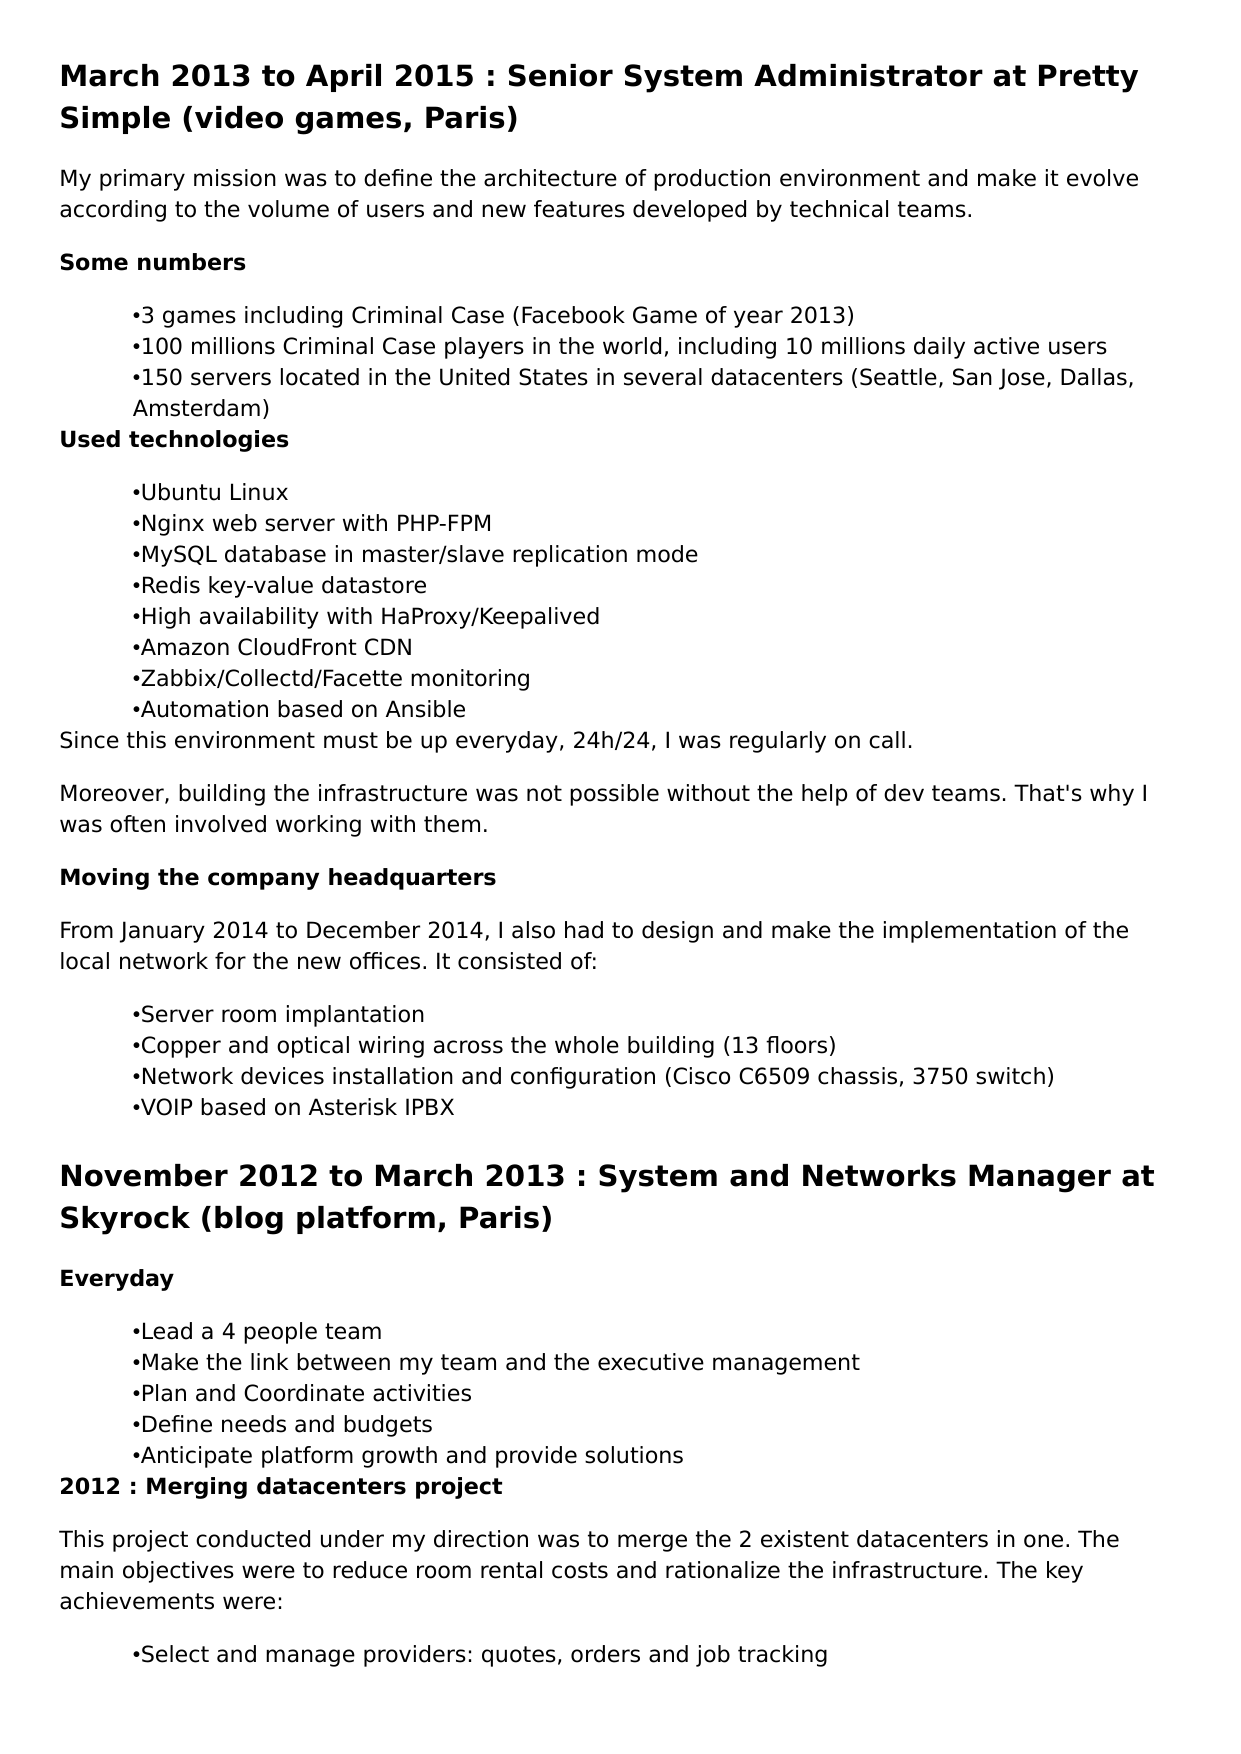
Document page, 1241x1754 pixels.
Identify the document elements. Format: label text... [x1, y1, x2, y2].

list Anticipate platform growth and provide solutions [59, 1443, 1181, 1469]
text Moreover, building the infrastructure was not possible without the help of dev teams. That's why I was often involved working with them. [59, 781, 1181, 837]
list 100 millions Criminal Case players in the world, including 10 millions daily active users [59, 334, 1181, 360]
list 150 servers located in the United States in several datacenters (Seattle, San Jose, Dallas, Amsterdam) [59, 365, 1181, 422]
list Nginx web server with PHP-FPM [59, 511, 1181, 537]
text Everyday [59, 1266, 1181, 1292]
text From January 2014 to December 2014, I also had to design and make the implementation of the local network for the new offices. It consisted of: [59, 918, 1181, 975]
list Select and manage providers: quotes, orders and job tracking [59, 1642, 1181, 1668]
list High availability with HaProxy/Keepalived [59, 604, 1181, 630]
list Redis key-value datastore [59, 573, 1181, 599]
list Zabbix/Collectd/Facette monitoring [59, 666, 1181, 692]
text Used technologies [59, 427, 1181, 453]
text My primary mission was to define the architecture of production environment and make it evolve according to the volume of users and new features developed by technical teams. [59, 166, 1181, 223]
list Plan and Coordinate activities [59, 1381, 1181, 1407]
text Moving the company headquarters [59, 865, 1181, 891]
list Network devices installation and configuration (Cisco C6509 chassis, 3750 switch) [59, 1064, 1181, 1090]
list MySQL database in master/slave replication mode [59, 542, 1181, 568]
list VOIP based on Asterisk IPBX [59, 1095, 1181, 1121]
list Copper and optical wiring across the whole building (13 floors) [59, 1033, 1181, 1059]
list Lead a 4 people team [59, 1319, 1181, 1345]
text Since this environment must be up everyday, 24h/24, I was regularly on call. [59, 728, 1181, 753]
list Automation based on Ansible [59, 697, 1181, 722]
text Some numbers [59, 250, 1181, 276]
list Amazon CloudFront CDN [59, 635, 1181, 661]
list Make the link between my team and the executive management [59, 1350, 1181, 1376]
text 2012 : Merging datacenters project [59, 1474, 1181, 1500]
list Ubuntu Linux [59, 480, 1181, 506]
list Define needs and budgets [59, 1412, 1181, 1438]
text This project conducted under my direction was to merge the 2 existent datacenters in one. The main objectives were to reduce room rental costs and rationalize the infrastructure. The key achievements were: [59, 1527, 1181, 1615]
subtitle November 2012 to March 2013 : System and Networks Manager at Skyrock (blog platform, Paris) [59, 1159, 1181, 1235]
list Server room implantation [59, 1002, 1181, 1028]
subtitle March 2013 to April 2015 : Senior System Administrator at Pretty Simple (video games, Paris) [59, 59, 1181, 135]
list 3 games including Criminal Case (Facebook Game of year 2013) [59, 303, 1181, 329]
